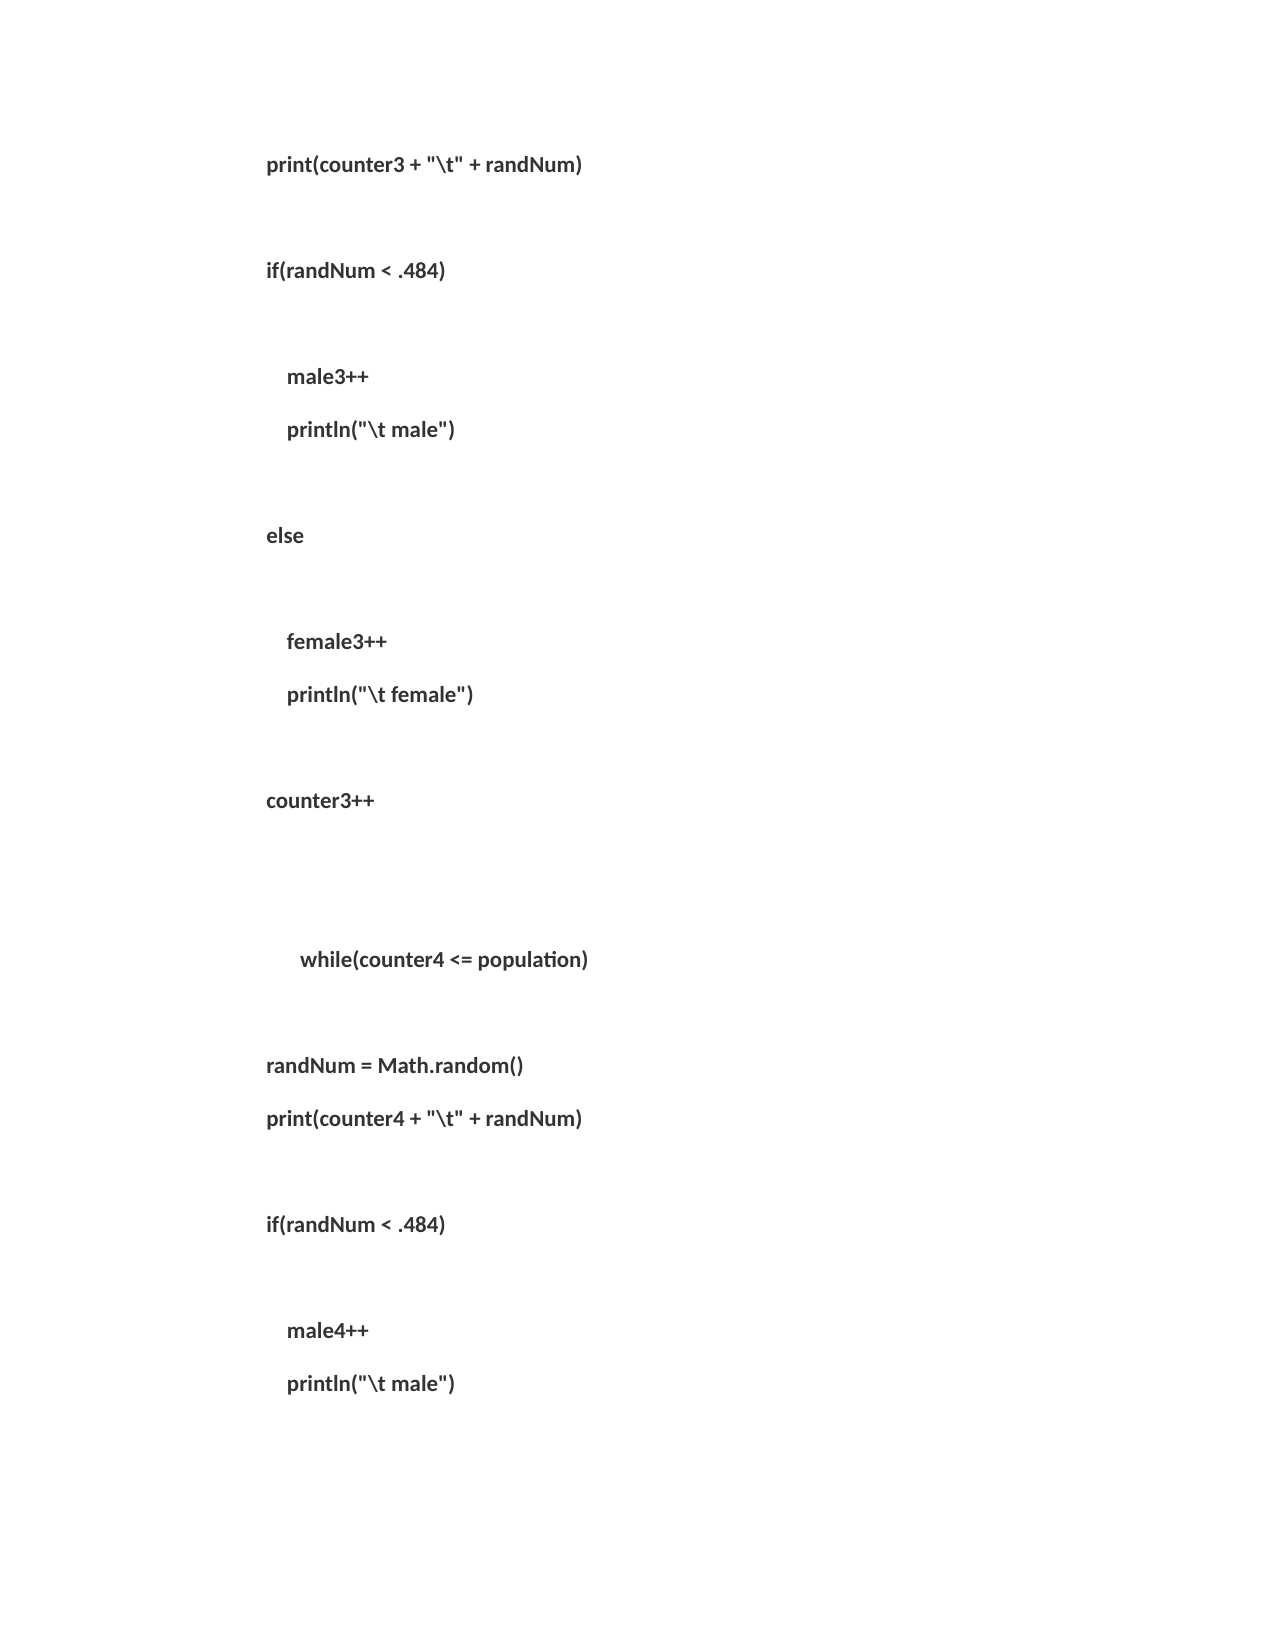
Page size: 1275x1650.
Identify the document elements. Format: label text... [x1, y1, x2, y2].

text randNum = Math.random() [150, 1051, 1125, 1079]
text female3++ [150, 627, 1125, 655]
text if(randNum < .484) [150, 1210, 1125, 1238]
text println("\t female") [150, 680, 1125, 708]
text print(counter3 + "\t" + randNum) [150, 150, 1125, 178]
text male4++ [150, 1316, 1125, 1344]
text else [150, 521, 1125, 549]
text counter3++ [150, 786, 1125, 814]
text print(counter4 + "\t" + randNum) [150, 1104, 1125, 1132]
text male3++ [150, 362, 1125, 390]
text println("\t male") [150, 415, 1125, 443]
text while(counter4 <= population) [150, 945, 1125, 973]
text if(randNum < .484) [150, 256, 1125, 284]
text println("\t male") [150, 1369, 1125, 1397]
